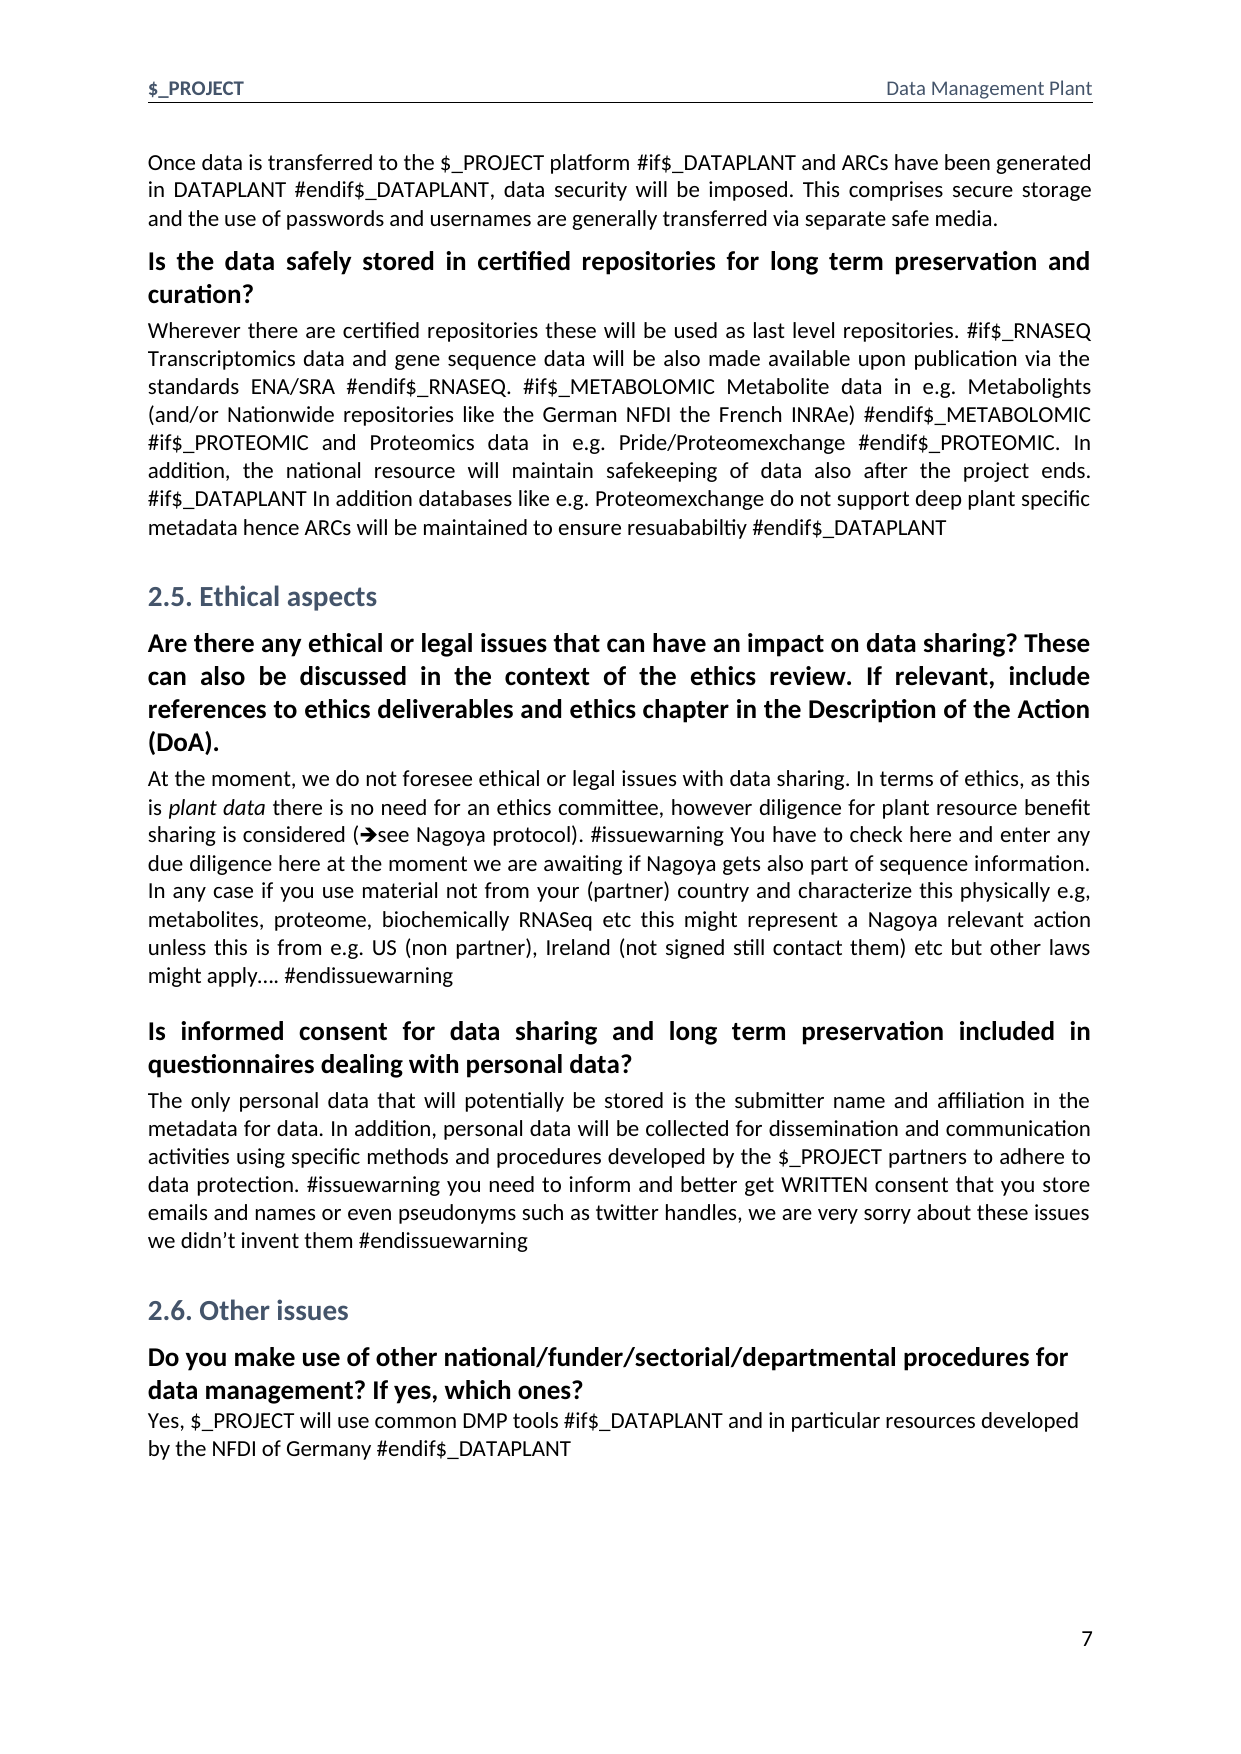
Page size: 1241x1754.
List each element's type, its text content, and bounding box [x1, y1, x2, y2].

text Once data is transferred to the $_PROJECT platform #if$_DATAPLANT and ARCs have been generated in DATAPLANT #endif$_DATAPLANT, data security will be imposed. This comprises secure storage and the use of passwords and usernames are generally transferred via separate safe media. [148, 148, 1093, 232]
text Wherever there are certified repositories these will be used as last level repositories. #if$_RNASEQ Transcriptomics data and gene sequence data will be also made available upon publication via the standards ENA/SRA #endif$_RNASEQ. #if$_METABOLOMIC Metabolite data in e.g. Metabolights (and/or Nationwide repositories like the German NFDI the French INRAe) #endif$_METABOLOMIC #if$_PROTEOMIC and Proteomics data in e.g. Pride/Proteomexchange #endif$_PROTEOMIC. In addition, the national resource will maintain safekeeping of data also after the project ends. #if$_DATAPLANT In addition databases like e.g. Proteomexchange do not support deep plant specific metadata hence ARCs will be maintained to ensure resuababiltiy #endif$_DATAPLANT [148, 316, 1093, 541]
text The only personal data that will potentially be stored is the submitter name and affiliation in the metadata for data. In addition, personal data will be collected for dissemination and communication activities using specific methods and procedures developed by the $_PROJECT partners to adhere to data protection. #issuewarning you need to inform and better get WRITTEN consent that you store emails and names or even pseudonyms such as twitter handles, we are very sorry about these issues we didn’t invent them #endissuewarning [148, 1086, 1093, 1254]
text Do you make use of other national/funder/sectorial/departmental procedures for data management? If yes, which ones? [148, 1340, 1093, 1406]
subtitle 2.6. Other issues [148, 1292, 1093, 1327]
subtitle 2.5. Ethical aspects [148, 578, 1093, 614]
text Are there any ethical or legal issues that can have an impact on data sharing? These can also be discussed in the context of the ethics review. If relevant, include references to ethics deliverables and ethics chapter in the Description of the Action (DoA). [148, 626, 1093, 758]
text At the moment, we do not foresee ethical or legal issues with data sharing. In terms of ethics, as this is plant data there is no need for an ethics committee, however diligence for plant resource benefit sharing is considered (🡺see Nagoya protocol). #issuewarning You have to check here and enter any due diligence here at the moment we are awaiting if Nagoya gets also part of sequence information. In any case if you use material not from your (partner) country and characterize this physically e.g, metabolites, proteome, biochemically RNASeq etc this might represent a Nagoya relevant action unless this is from e.g. US (non partner), Ireland (not signed still contact them) etc but other laws might apply…. #endissuewarning [148, 764, 1093, 989]
text Is informed consent for data sharing and long term preservation included in questionnaires dealing with personal data? [148, 1014, 1093, 1080]
text Yes, $_PROJECT will use common DMP tools #if$_DATAPLANT and in particular resources developed by the NFDI of Germany #endif$_DATAPLANT [148, 1406, 1093, 1462]
text Is the data safely stored in certified repositories for long term preservation and curation? [148, 244, 1093, 310]
